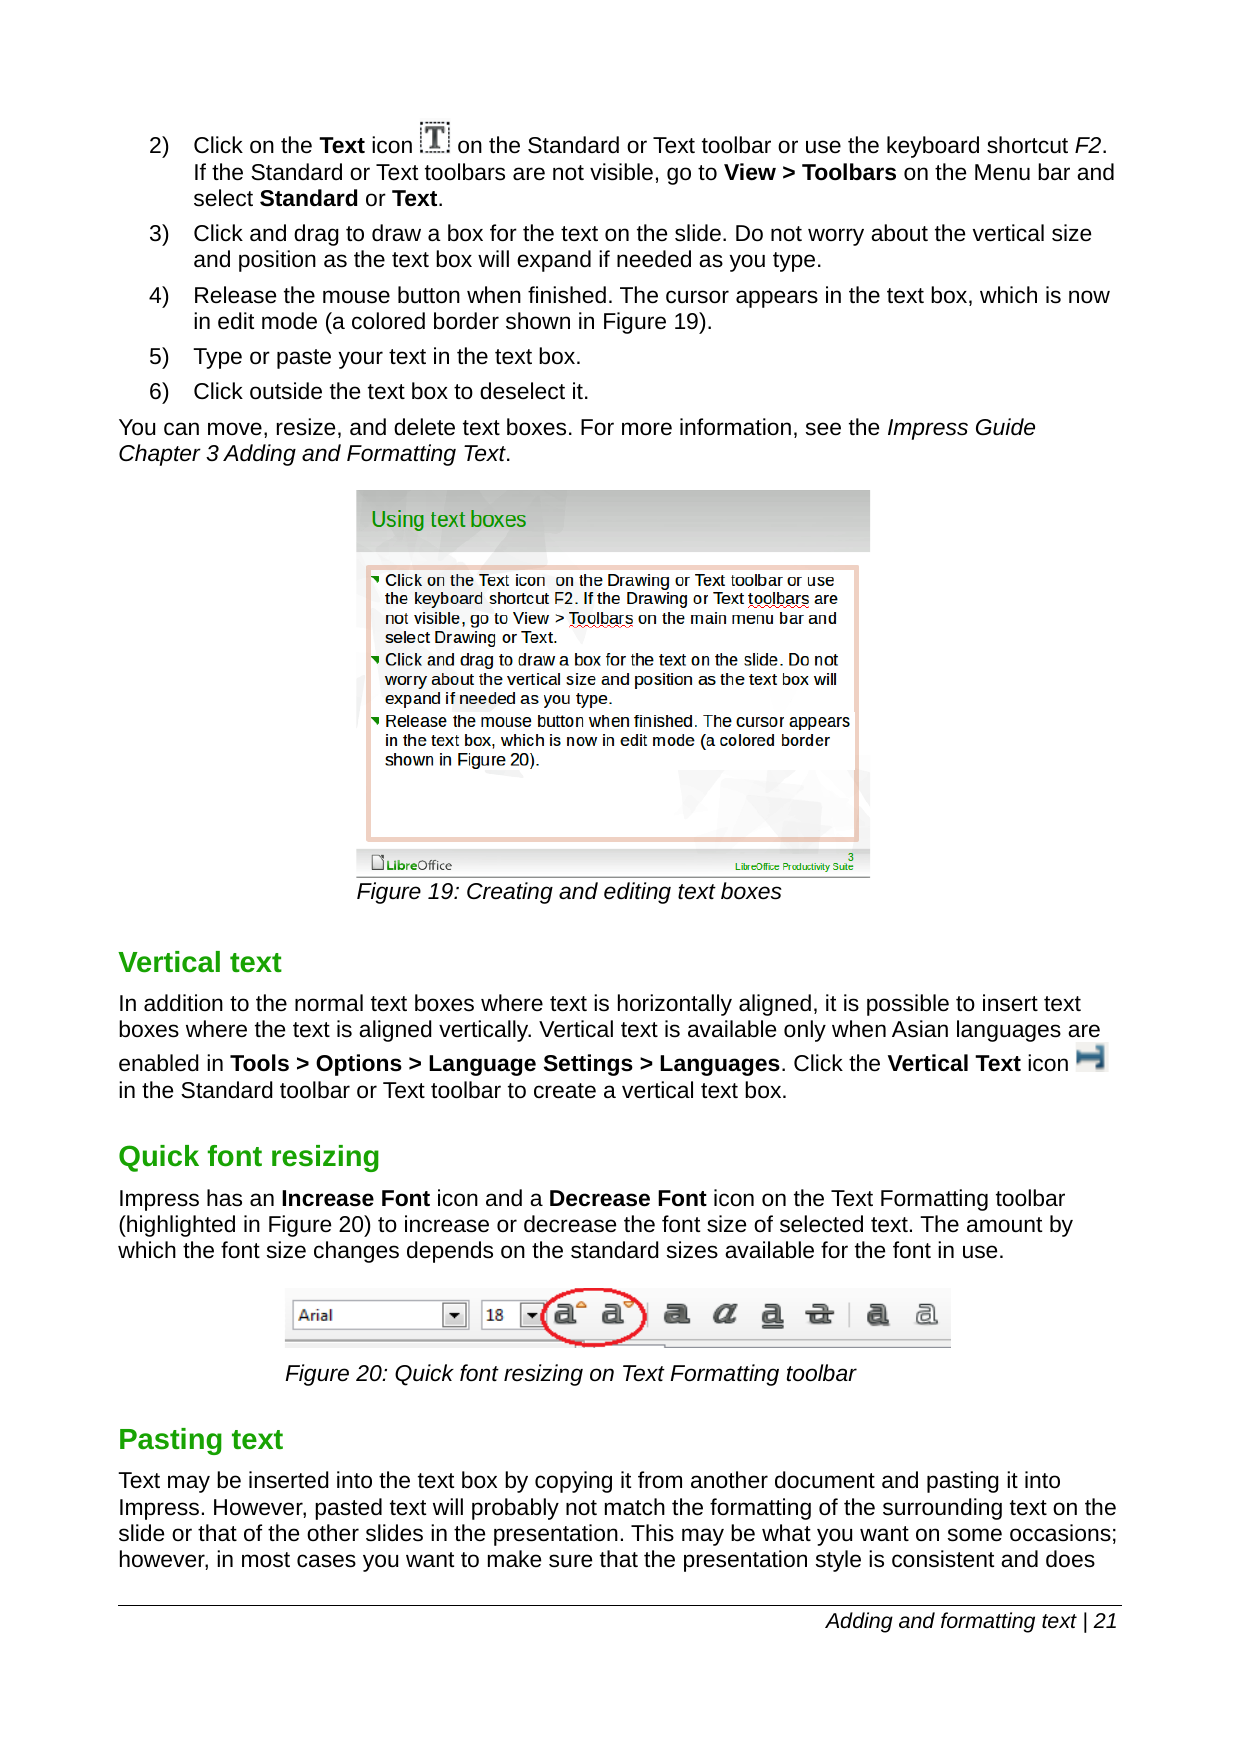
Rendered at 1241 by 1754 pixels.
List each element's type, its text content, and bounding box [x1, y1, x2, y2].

subtitle Pasting text [118, 1422, 1122, 1455]
list Click and drag to draw a box for the text on the slide. Do not worry about the vertical size and position as the text box will expand if needed as you type. [169, 220, 1122, 273]
list Click on the Text icon on the Standard or Text toolbar or use the keyboard shortcut F2. If the Standard or Text toolbars are not visible, go to View > Toolbars on the Menu bar and select Standard or Text. [169, 118, 1122, 211]
list Type or paste your text in the text box. [169, 343, 1122, 369]
text Text may be inserted into the text box by copying it from another document and pasting it into Impress. However, pasted text will probably not match the formatting of the surrounding text on the slide or that of the other slides in the presentation. This may be what you want on some occasions; however, in most cases you want to make sure that the presentation style is consistent and does [118, 1467, 1122, 1572]
list Release the mouse button when finished. The cursor appears in the text box, which is now in edit mode (a colored border shown in Figure 19). [169, 282, 1122, 334]
text Impress has an Increase Font icon and a Decrease Font icon on the Text Formatting toolbar (highlighted in Figure 20) to increase or decrease the font size of selected text. The amount by which the font size changes depends on the standard sizes available for the font in use. [118, 1184, 1122, 1263]
picture [1075, 1042, 1109, 1072]
text Figure 20: Quick font resizing on Text Formatting toolbar [285, 1360, 956, 1386]
picture [356, 490, 871, 878]
subtitle Vertical text [118, 945, 1122, 978]
subtitle Quick font resizing [118, 1139, 1122, 1173]
text Figure 19: Creating and editing text boxes [356, 878, 884, 904]
text In addition to the normal text boxes where text is horizontally aligned, it is possible to insert text boxes where the text is aligned vertically. Vertical text is available only when Asian languages are enabled in Tools > Options > Language Settings > Languages. Click the Vertical Text icon in the Standard toolbar or Text toolbar to create a vertical text box. [118, 990, 1122, 1103]
text You can move, resize, and delete text boxes. For more information, see the Impress Guide Chapter 3 Adding and Formatting Text. [118, 413, 1122, 466]
list Click outside the text box to deselect it. [169, 378, 1122, 405]
